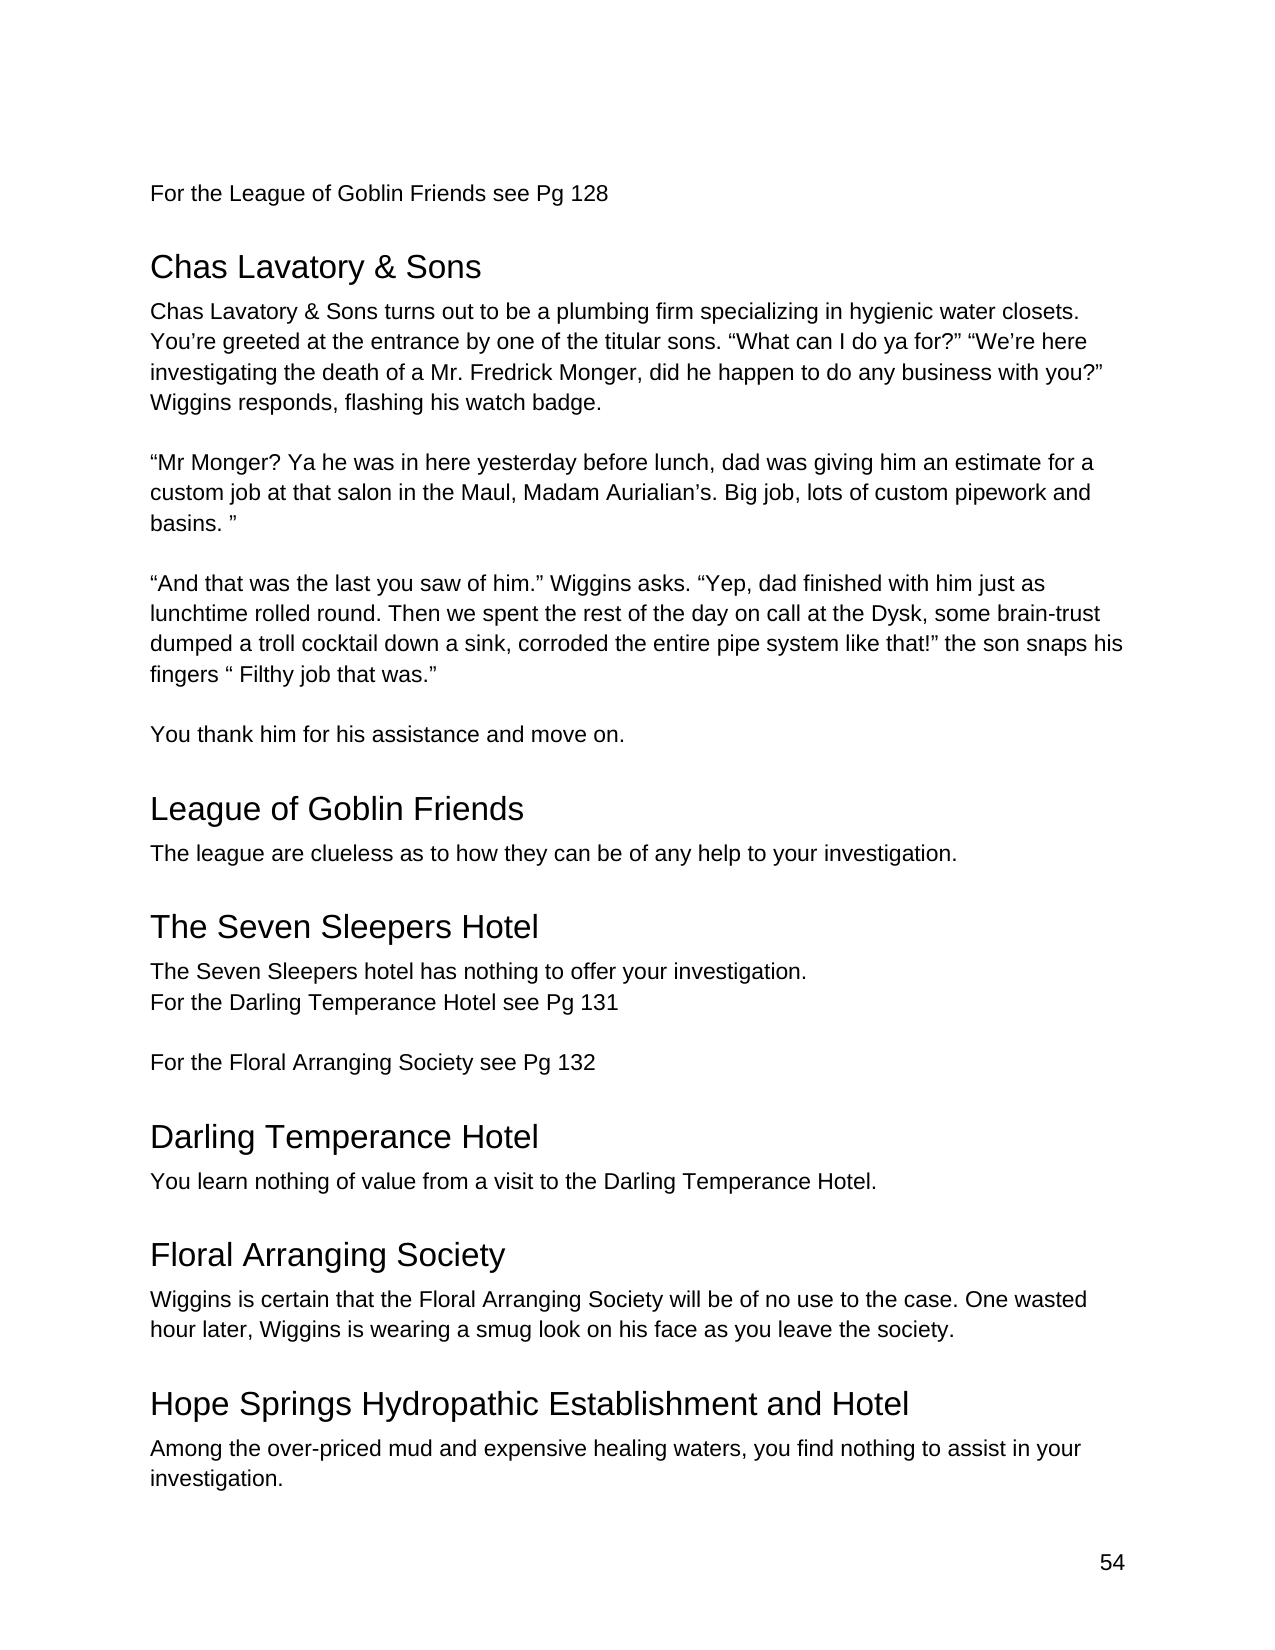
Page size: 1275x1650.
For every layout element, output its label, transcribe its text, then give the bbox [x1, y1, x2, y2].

text For the League of Goblin Friends see Pg 128 [150, 179, 1125, 206]
subtitle Hope Springs Hydropathic Establishment and Hotel [150, 1384, 1125, 1423]
text Wiggins is certain that the Floral Arranging Society will be of no use to the case. One wasted hour later, Wiggins is wearing a smug look on his face as you leave the society. [150, 1286, 1125, 1343]
text For the Floral Arranging Society see Pg 132 [150, 1049, 1125, 1075]
text You learn nothing of value from a visit to the Darling Temperance Hotel. [150, 1168, 1125, 1194]
text “Mr Monger? Ya he was in here yesterday before lunch, dad was giving him an estimate for a custom job at that salon in the Maul, Madam Aurialian’s. Big job, lots of custom pipework and basins. ” [150, 449, 1125, 536]
text The league are clueless as to how they can be of any help to your investigation. [150, 840, 1125, 866]
text For the Darling Temperance Hotel see Pg 131 [150, 988, 1125, 1015]
subtitle Chas Lavatory & Sons [150, 247, 1125, 286]
text “And that was the last you saw of him.” Wiggins asks. “Yep, dad finished with him just as lunchtime rolled round. Then we spent the rest of the day on call at the Dysk, some brain-trust dumped a troll cocktail down a sink, corroded the entire pipe system like that!” the son snaps his fingers “ Filthy job that was.” [150, 570, 1125, 687]
text Among the over-priced mud and expensive healing waters, you find nothing to assist in your investigation. [150, 1435, 1125, 1492]
subtitle The Seven Sleepers Hotel [150, 907, 1125, 946]
text The Seven Sleepers hotel has nothing to offer your investigation. [150, 958, 1125, 985]
subtitle Floral Arranging Society [150, 1235, 1125, 1274]
subtitle Darling Temperance Hotel [150, 1117, 1125, 1155]
subtitle League of Goblin Friends [150, 789, 1125, 827]
text Chas Lavatory & Sons turns out to be a plumbing firm specializing in hygienic water closets. You’re greeted at the entrance by one of the titular sons. “What can I do ya for?” “We’re here investigating the death of a Mr. Fredrick Monger, did he happen to do any business with you?” Wiggins responds, flashing his watch badge. [150, 298, 1125, 415]
text You thank him for his assistance and move on. [150, 721, 1125, 747]
